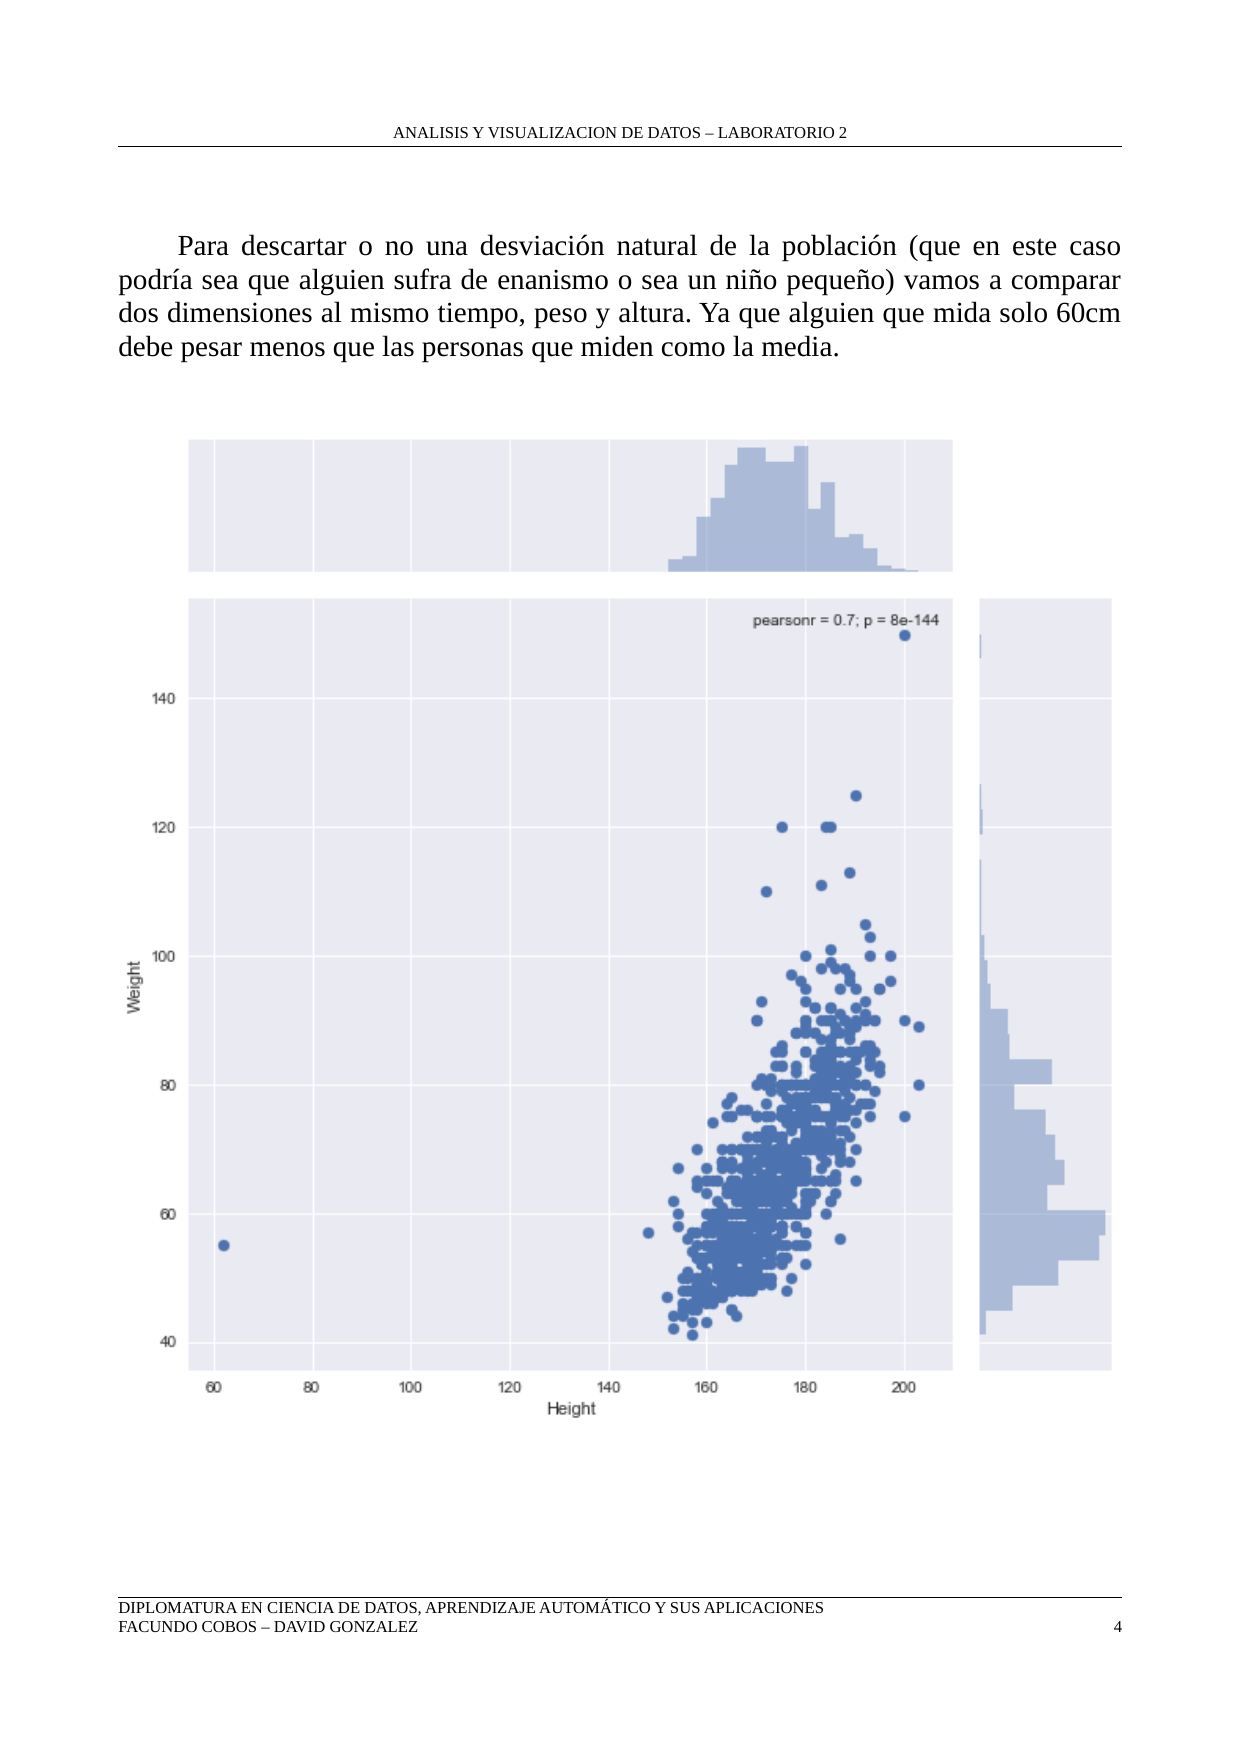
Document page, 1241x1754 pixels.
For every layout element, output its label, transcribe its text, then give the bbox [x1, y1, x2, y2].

text Para descartar o no una desviación natural de la población (que en este caso podría sea que alguien sufra de enanismo o sea un niño pequeño) vamos a comparar dos dimensiones al mismo tiempo, peso y altura. Ya que alguien que mida solo 60cm debe pesar menos que las personas que miden como la media. [118, 228, 1122, 362]
picture [118, 429, 1123, 1429]
